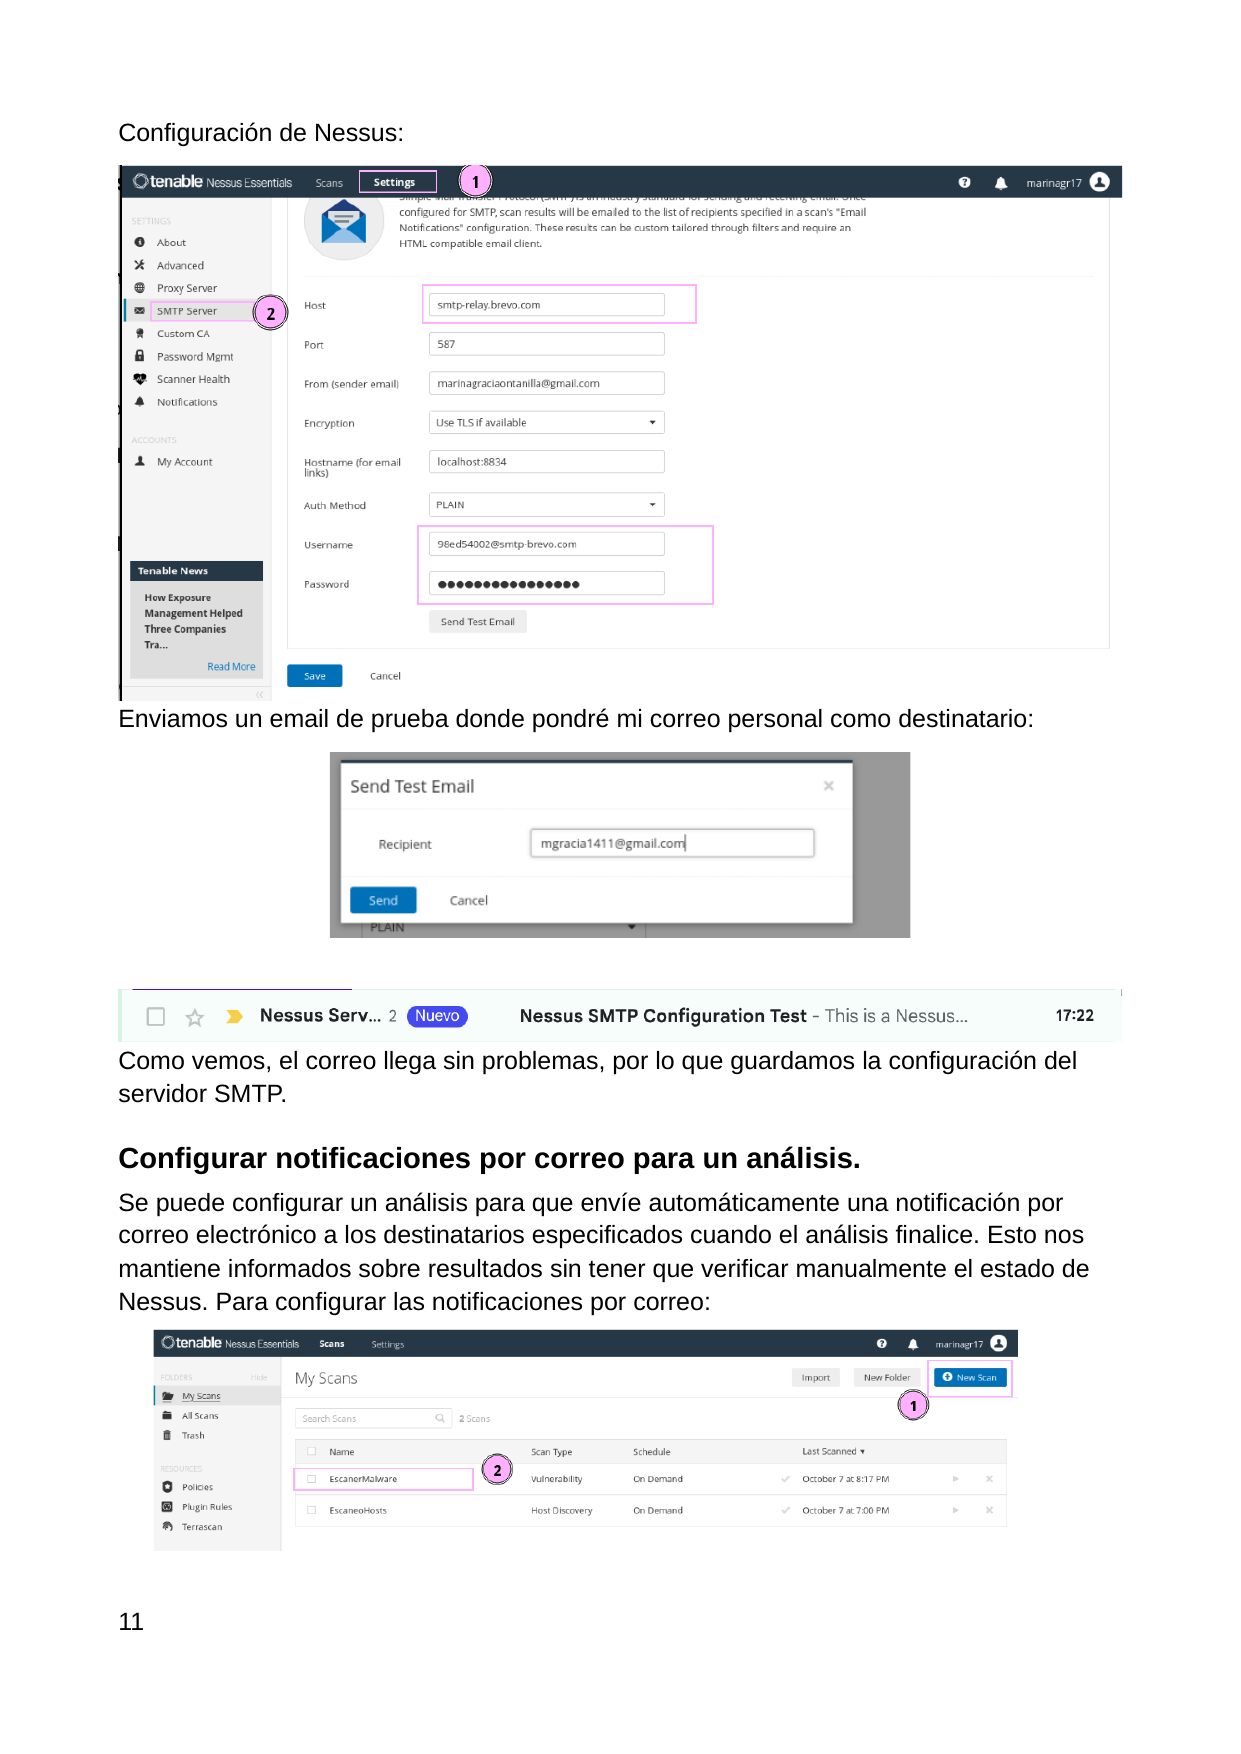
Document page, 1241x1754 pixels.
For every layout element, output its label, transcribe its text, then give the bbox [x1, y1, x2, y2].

text Como vemos, el correo llega sin problemas, por lo que guardamos la configuración del servidor SMTP. [118, 1042, 1122, 1108]
picture [118, 165, 1123, 701]
subtitle Configurar notificaciones por correo para un análisis. [118, 1141, 1122, 1175]
picture [153, 1327, 1018, 1551]
text Se puede configurar un análisis para que envíe automáticamente una notificación por correo electrónico a los destinatarios especificados cuando el análisis finalice. Esto nos mantiene informados sobre resultados sin tener que verificar manualmente el estado de Nessus. Para configurar las notificaciones por correo: [118, 1187, 1122, 1315]
picture [118, 989, 1123, 1042]
picture [329, 752, 911, 938]
text Configuración de Nessus: [118, 118, 1122, 147]
text Enviamos un email de prueba donde pondré mi correo personal como destinatario: [118, 701, 1122, 733]
